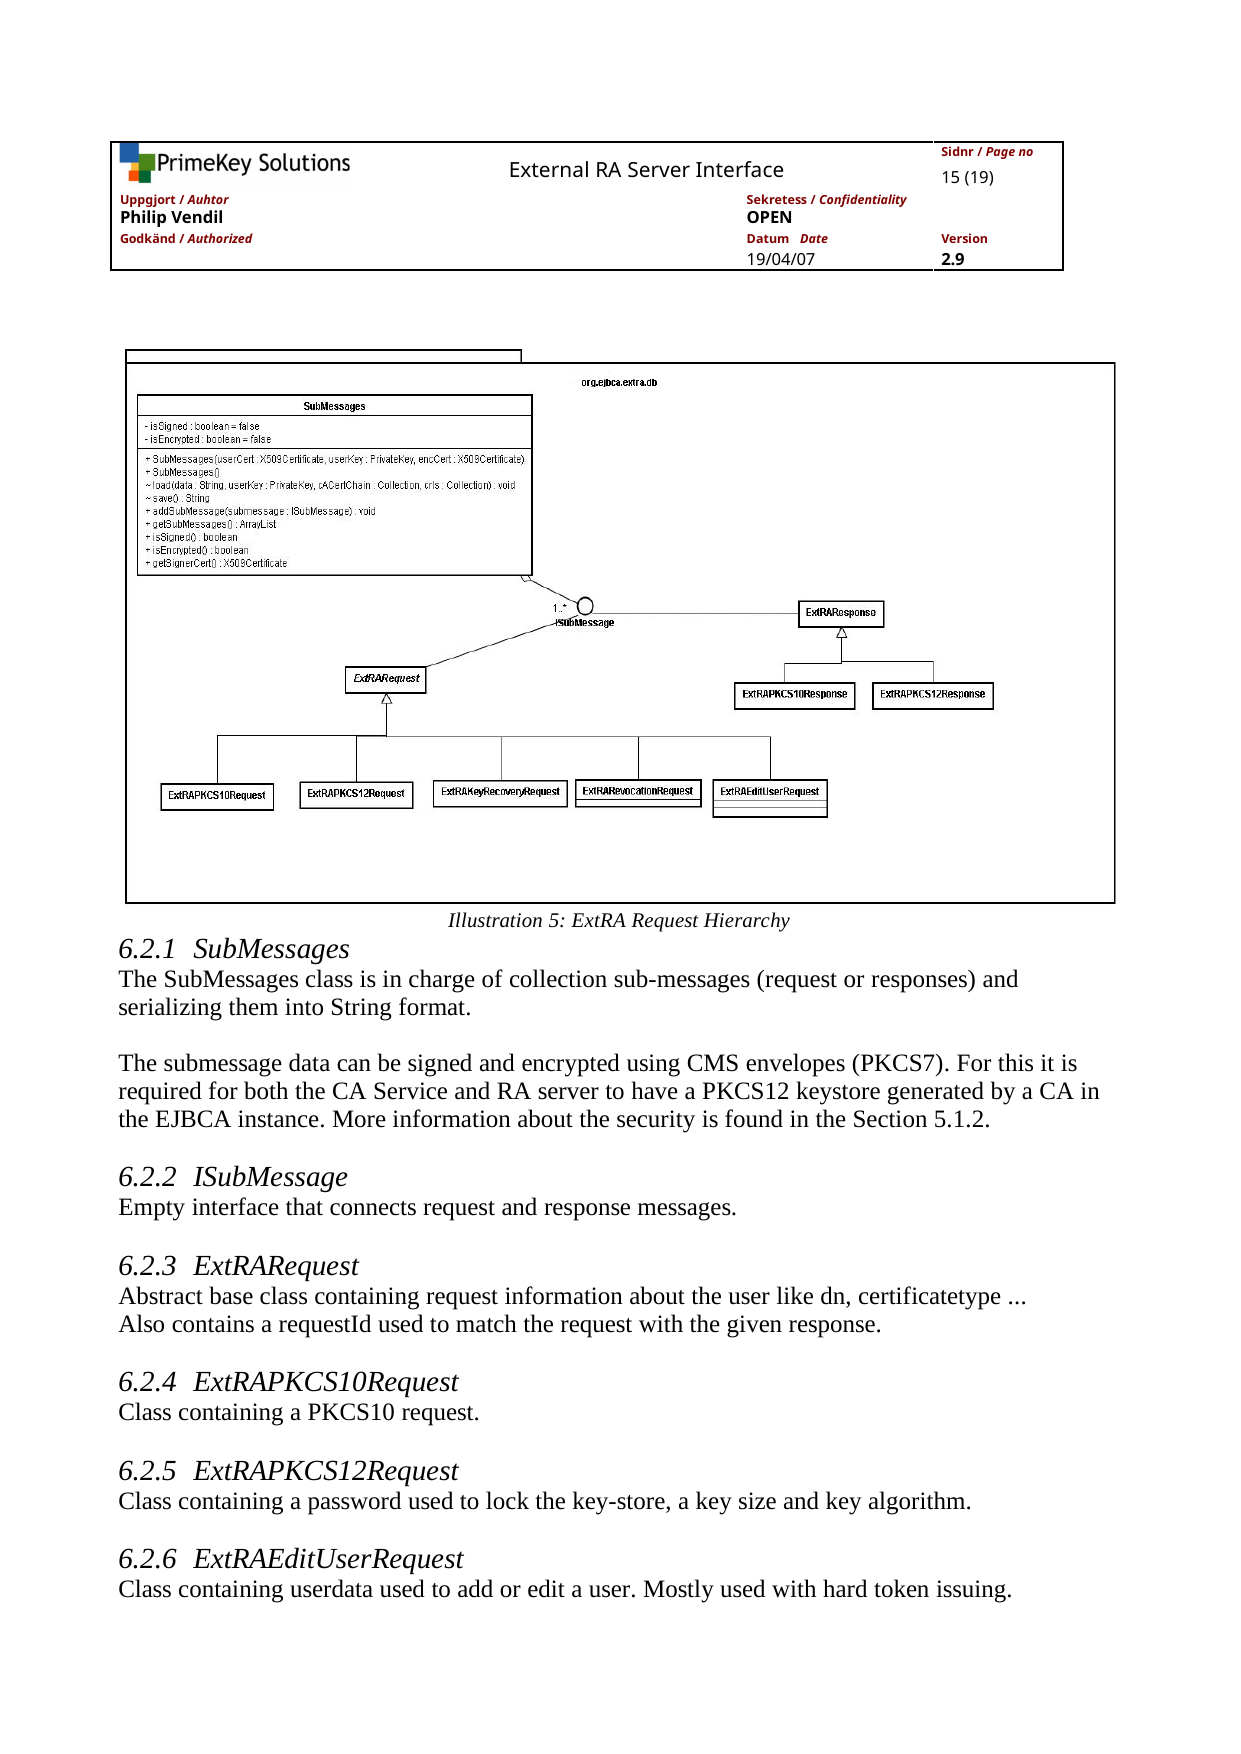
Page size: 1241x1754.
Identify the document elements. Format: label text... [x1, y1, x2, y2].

text Class containing a password used to lock the key-store, a key size and key algorithm. [118, 1487, 1122, 1515]
subtitle ExtRAEditUserRequest [118, 1543, 1122, 1575]
text Abstract base class containing request information about the user like dn, certificatetype ... [118, 1282, 1122, 1310]
subtitle ExtRARequest [118, 1249, 1122, 1282]
text Class containing userdata used to add or edit a user. Mostly used with hard token issuing. [118, 1575, 1122, 1603]
text Illustration 5: ExtRA Request Hierarchy [118, 909, 1122, 932]
subtitle ExtRAPKCS10Request [118, 1366, 1122, 1398]
subtitle [118, 329, 1122, 341]
text Class containing a PKCS10 request. [118, 1398, 1122, 1426]
text Empty interface that connects request and response messages. [118, 1193, 1122, 1221]
subtitle SubMessages [118, 932, 1122, 964]
subtitle ExtRAPKCS12Request [118, 1454, 1122, 1487]
text The SubMessages class is in charge of collection sub-messages (request or responses) and serializing them into String format. [118, 964, 1122, 1021]
text Also contains a requestId used to match the request with the given response. [118, 1310, 1122, 1366]
text The submessage data can be signed and encrypted using CMS envelopes (PKCS7). For this it is required for both the CA Service and RA server to have a PKCS12 keystore generated by a CA in the EJBCA instance. More information about the security is found in the Section 5.1.2. [118, 1048, 1122, 1133]
subtitle ISubMessage [118, 1161, 1122, 1193]
